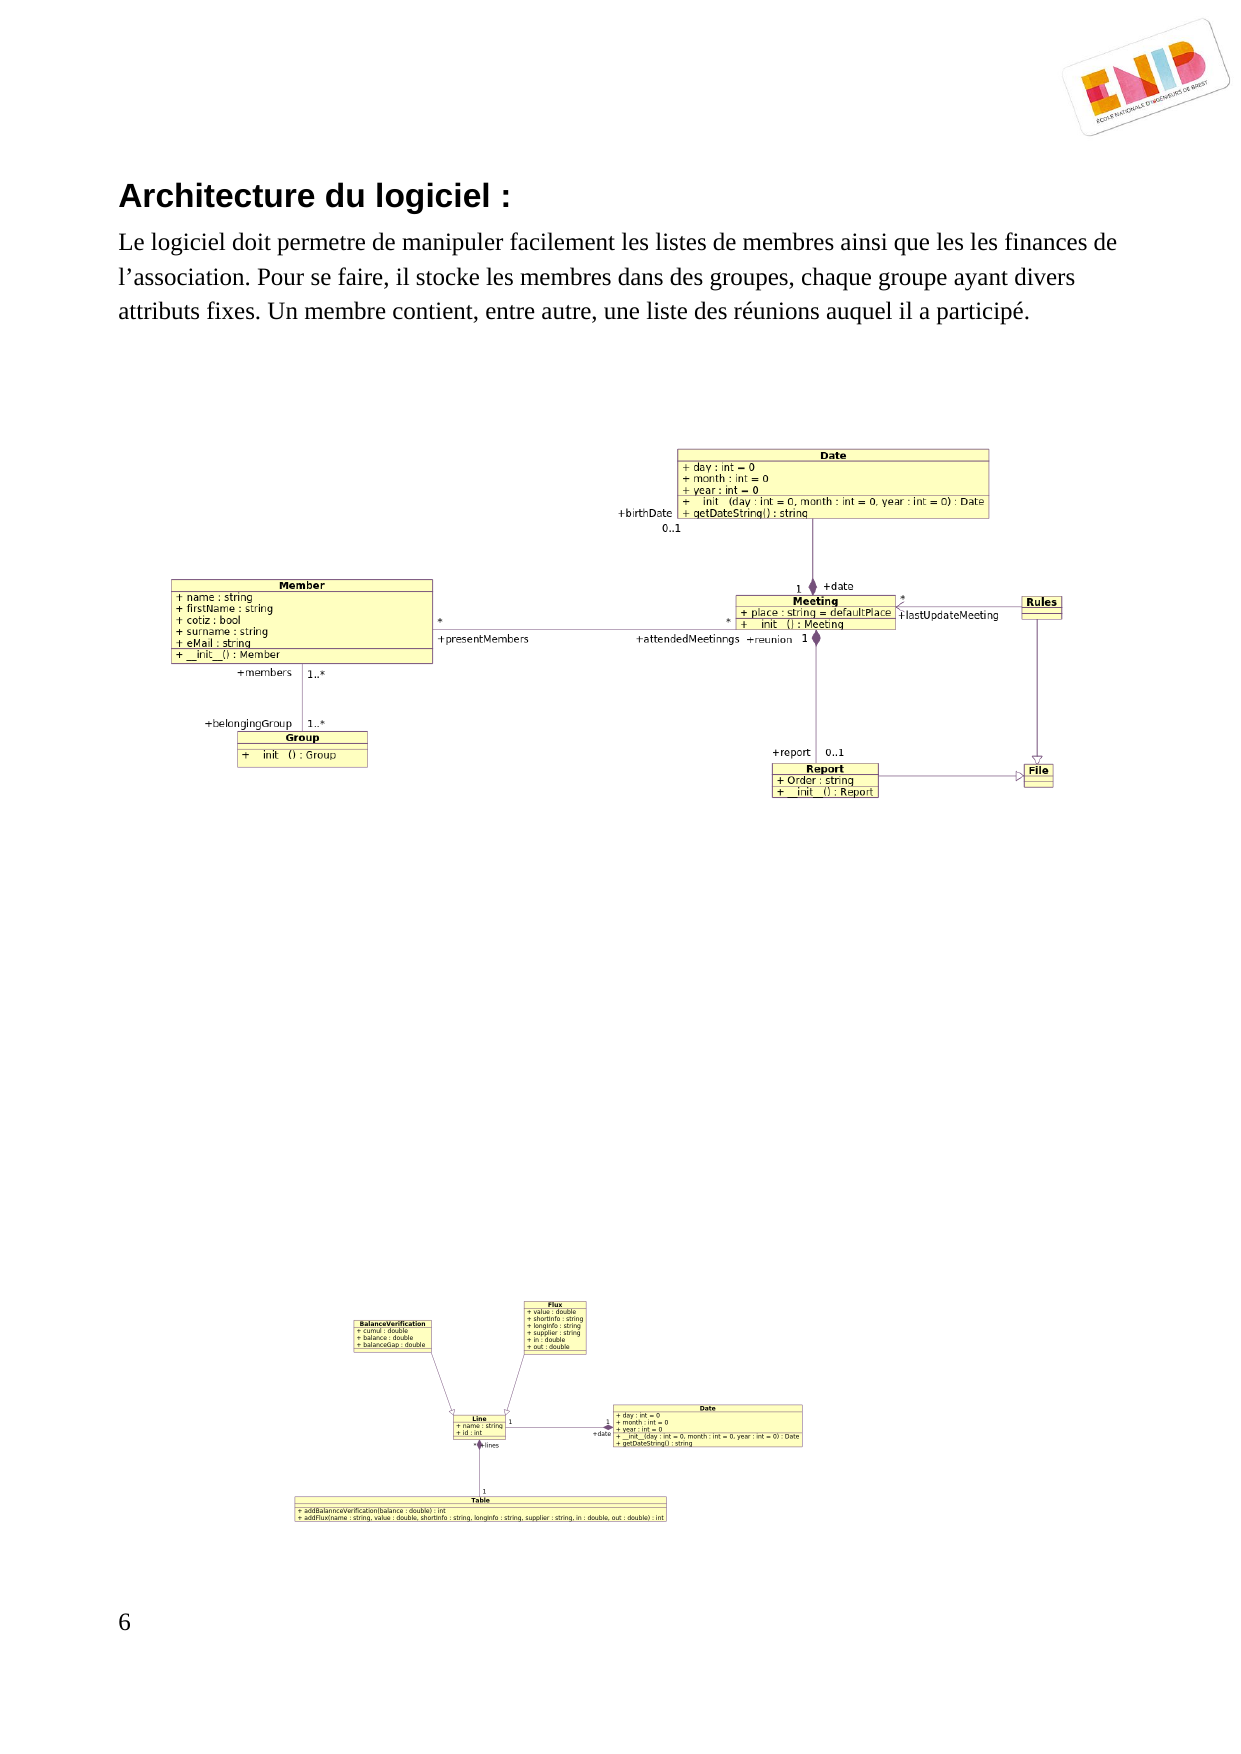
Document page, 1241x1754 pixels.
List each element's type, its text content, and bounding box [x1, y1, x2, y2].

text Le logiciel doit permetre de manipuler facilement les listes de membres ainsi que les les finances de l’association. Pour se faire, il stocke les membres dans des groupes, chaque groupe ayant divers attributs fixes. Un membre contient, entre autre, une liste des réunions auquel il a participé. [118, 227, 1122, 325]
picture [1052, 16, 1241, 141]
subtitle Architecture du logiciel : [118, 176, 1122, 215]
